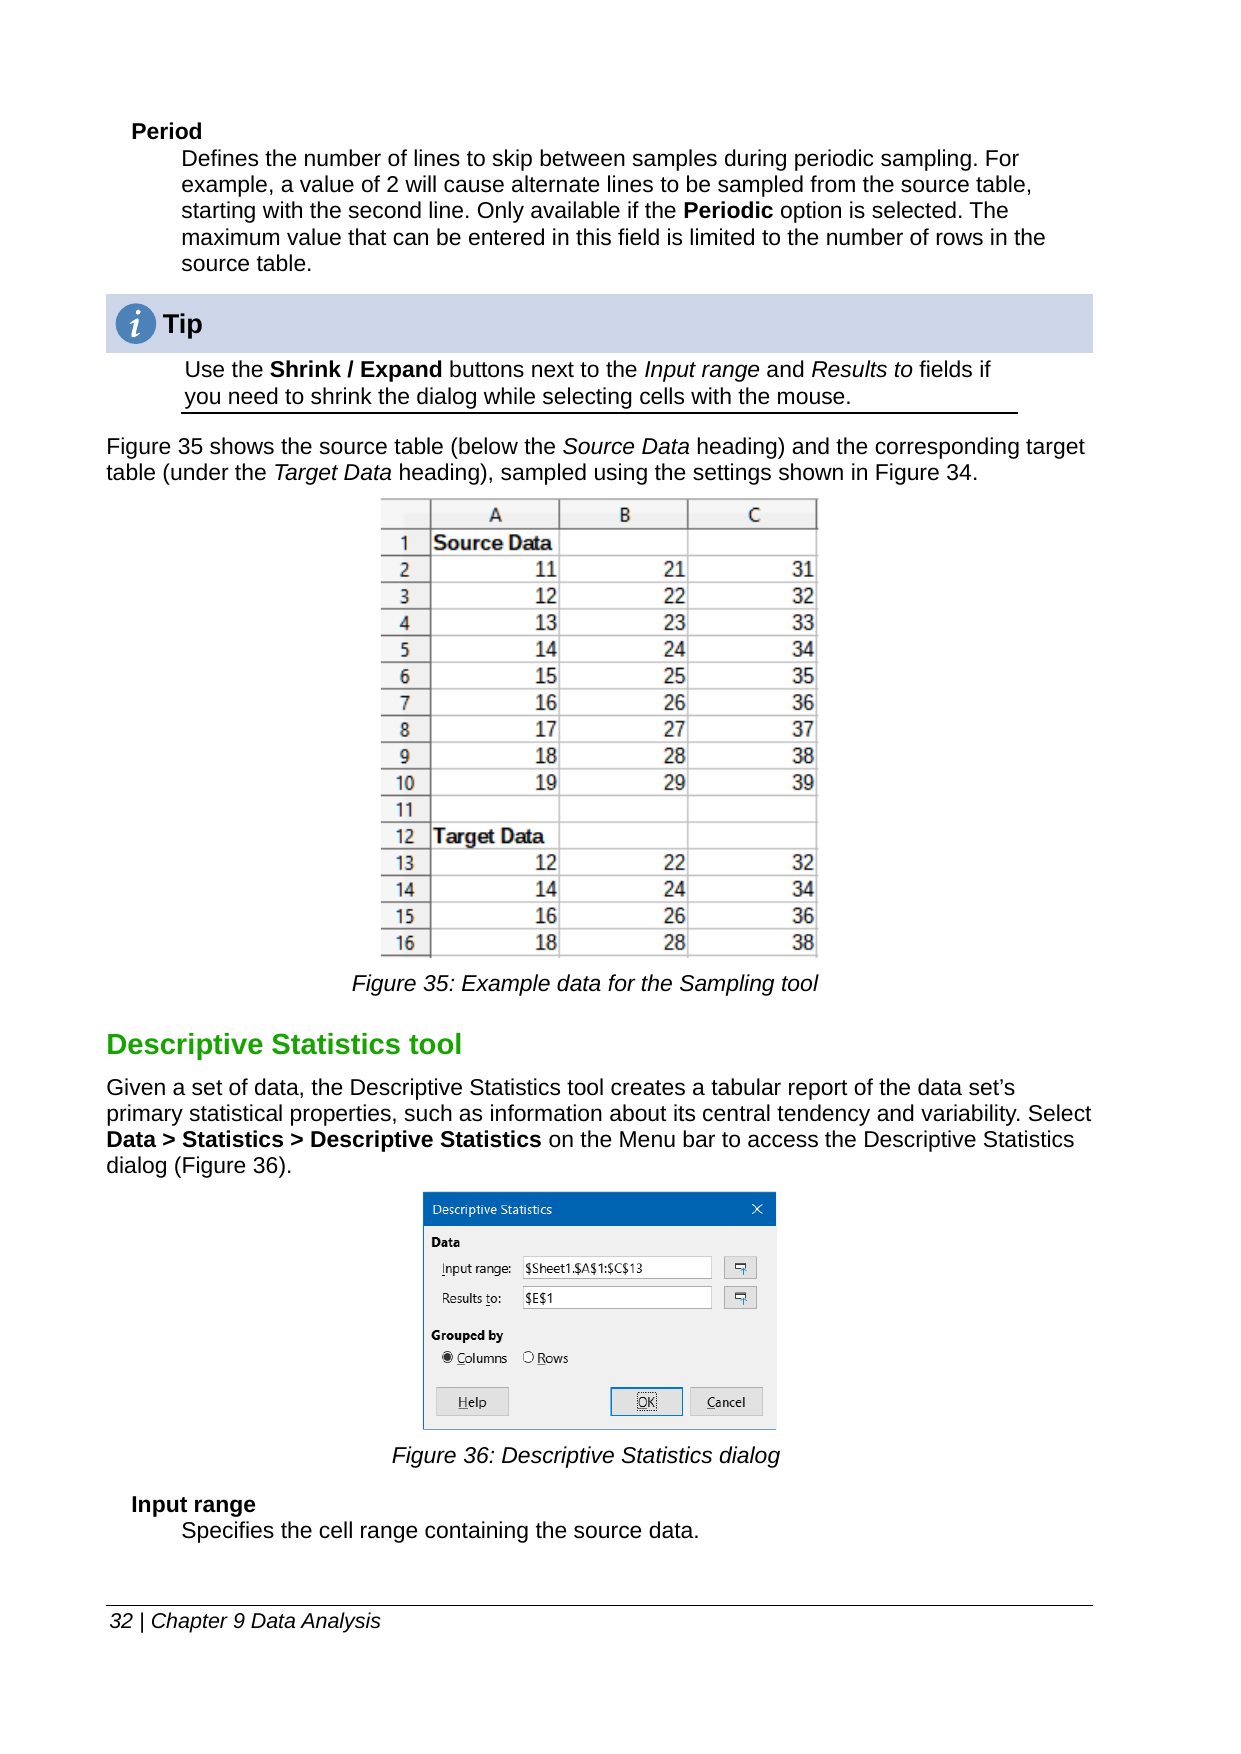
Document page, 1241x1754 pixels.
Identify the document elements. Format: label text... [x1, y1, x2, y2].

text Specifies the cell range containing the source data. [181, 1517, 1093, 1543]
text Use the Shrink / Expand buttons next to the Input range and Results to fields if you need to shrink the dialog while selecting cells with the mouse. [181, 353, 1018, 412]
subtitle Tip [106, 294, 1093, 353]
picture [422, 1191, 777, 1430]
picture [380, 498, 819, 958]
subtitle Descriptive Statistics tool [106, 1027, 1093, 1061]
text Figure 35 shows the source table (below the Source Data heading) and the corresponding target table (under the Target Data heading), sampled using the settings shown in Figure 34. [106, 433, 1093, 486]
text Given a set of data, the Descriptive Statistics tool creates a tabular report of the data set’s primary statistical properties, such as information about its central tendency and variability. Select Data > Statistics > Descriptive Statistics on the Menu bar to access the Descriptive Statistics dialog (Figure 36). [106, 1073, 1093, 1179]
text Figure 36: Descriptive Statistics dialog [392, 1442, 807, 1468]
text Figure 35: Example data for the Sampling tool [352, 970, 847, 996]
text Defines the number of lines to skip between samples during periodic sampling. For example, a value of 2 will cause alternate lines to be sampled from the source table, starting with the second line. Only available if the Periodic option is selected. The maximum value that can be entered in this field is limited to the number of rows in the source table. [181, 144, 1093, 276]
text Period [131, 118, 1093, 144]
text Input range [131, 1491, 1093, 1517]
